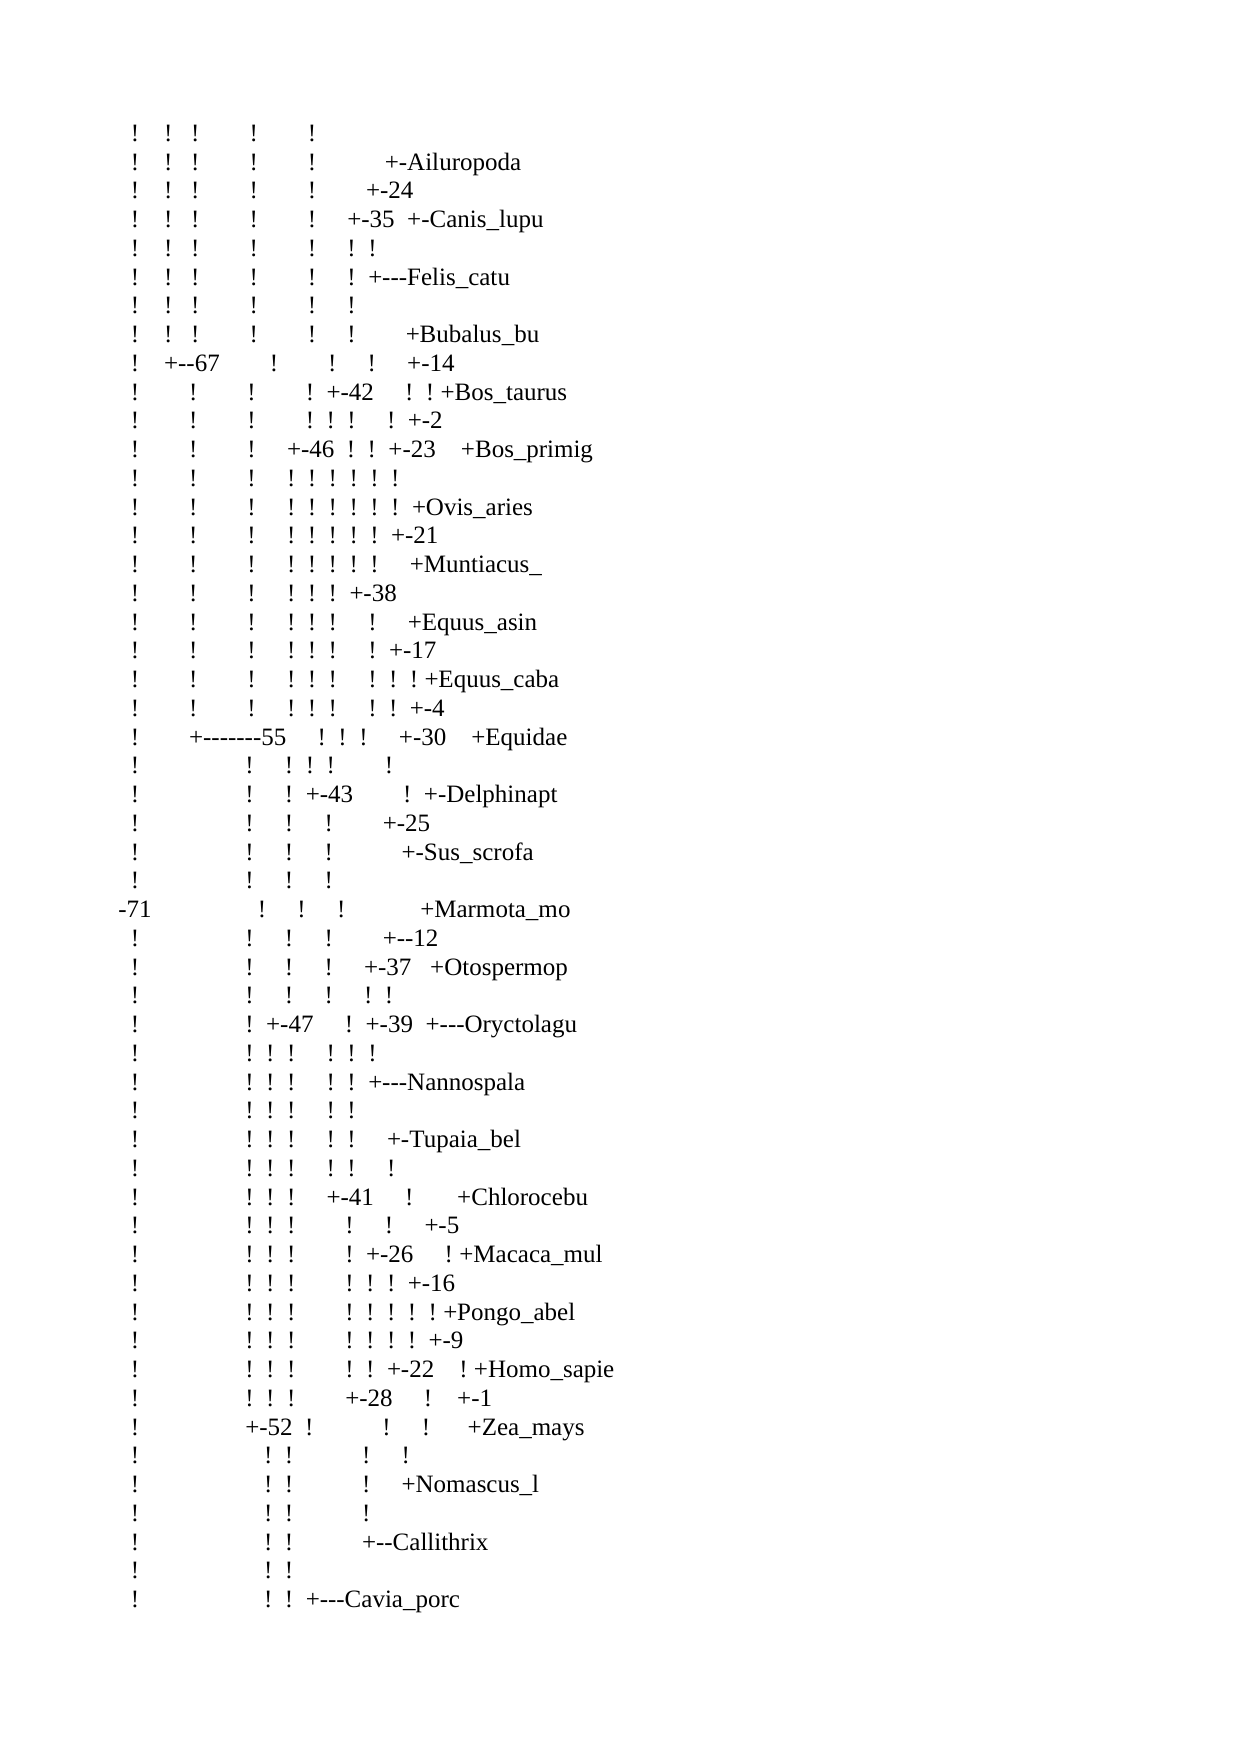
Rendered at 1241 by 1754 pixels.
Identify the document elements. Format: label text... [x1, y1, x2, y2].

text ! ! ! ! +Nomascus_l [118, 1469, 1122, 1498]
text ! ! ! ! ! ! ! +-16 [118, 1268, 1122, 1297]
text ! ! +-47 ! +-39 +---Oryctolagu [118, 1009, 1122, 1038]
text ! ! ! ! +-25 [118, 808, 1122, 837]
text ! ! ! ! ! ! ! ! +Muntiacus_ [118, 549, 1122, 578]
text ! ! ! [118, 1556, 1122, 1584]
text ! ! ! ! ! ! +-38 [118, 578, 1122, 607]
text ! ! ! ! ! ! ! ! ! +Ovis_aries [118, 492, 1122, 521]
text ! ! ! ! ! ! ! [118, 1153, 1122, 1182]
text ! ! ! ! ! ! ! +-2 [118, 406, 1122, 434]
text ! ! ! ! ! ! +---Nannospala [118, 1067, 1122, 1096]
text ! ! ! ! ! ! ! ! +-21 [118, 521, 1122, 549]
text ! ! ! ! +-37 +Otospermop [118, 952, 1122, 981]
text ! ! ! ! ! +-26 ! +Macaca_mul [118, 1239, 1122, 1268]
text ! ! ! ! ! ! +-5 [118, 1211, 1122, 1239]
text ! ! ! ! ! ! +-22 ! +Homo_sapie [118, 1354, 1122, 1383]
text -71 ! ! ! +Marmota_mo [118, 894, 1122, 923]
text ! ! ! ! ! +-35 +-Canis_lupu [118, 204, 1122, 233]
text ! ! ! ! ! ! ! +Equus_asin [118, 607, 1122, 636]
text ! +--67 ! ! ! +-14 [118, 348, 1122, 377]
text ! ! ! ! ! ! [118, 981, 1122, 1009]
text ! ! ! ! ! ! ! [118, 233, 1122, 262]
text ! ! ! +-46 ! ! +-23 +Bos_primig [118, 434, 1122, 463]
text ! ! ! ! +-Sus_scrofa [118, 837, 1122, 866]
text ! ! ! ! ! ! ! ! ! [118, 463, 1122, 492]
text ! ! ! ! ! ! ! ! ! +Pongo_abel [118, 1297, 1122, 1326]
text ! ! ! ! [118, 866, 1122, 894]
text ! ! ! ! ! ! [118, 1096, 1122, 1124]
text ! ! ! ! ! ! +-Tupaia_bel [118, 1124, 1122, 1153]
text ! ! ! ! [118, 1498, 1122, 1527]
text ! ! ! ! +-41 ! +Chlorocebu [118, 1182, 1122, 1211]
text ! ! ! ! ! ! +---Felis_catu [118, 262, 1122, 291]
text ! ! ! ! +-28 ! +-1 [118, 1383, 1122, 1412]
text ! ! ! ! +-42 ! ! +Bos_taurus [118, 377, 1122, 406]
text ! ! ! ! ! [118, 1441, 1122, 1469]
text ! ! ! ! ! ! ! ! +-4 [118, 693, 1122, 722]
text ! ! ! ! +--12 [118, 923, 1122, 952]
text ! ! ! +-43 ! +-Delphinapt [118, 779, 1122, 808]
text ! ! ! ! ! +-Ailuropoda [118, 147, 1122, 176]
text ! ! ! +---Cavia_porc [118, 1584, 1122, 1613]
text ! +-52 ! ! ! +Zea_mays [118, 1412, 1122, 1441]
text ! ! ! ! ! [118, 118, 1122, 147]
text ! ! ! ! ! ! ! +-17 [118, 636, 1122, 664]
text ! ! ! ! ! ! ! [118, 1038, 1122, 1067]
text ! ! ! ! ! ! [118, 291, 1122, 319]
text ! ! ! +--Callithrix [118, 1527, 1122, 1556]
text ! ! ! ! ! ! ! ! ! +Equus_caba [118, 664, 1122, 693]
text ! ! ! ! ! +-24 [118, 176, 1122, 204]
text ! +-------55 ! ! ! +-30 +Equidae [118, 722, 1122, 751]
text ! ! ! ! ! ! +Bubalus_bu [118, 319, 1122, 348]
text ! ! ! ! ! ! [118, 751, 1122, 779]
text ! ! ! ! ! ! ! ! +-9 [118, 1326, 1122, 1354]
